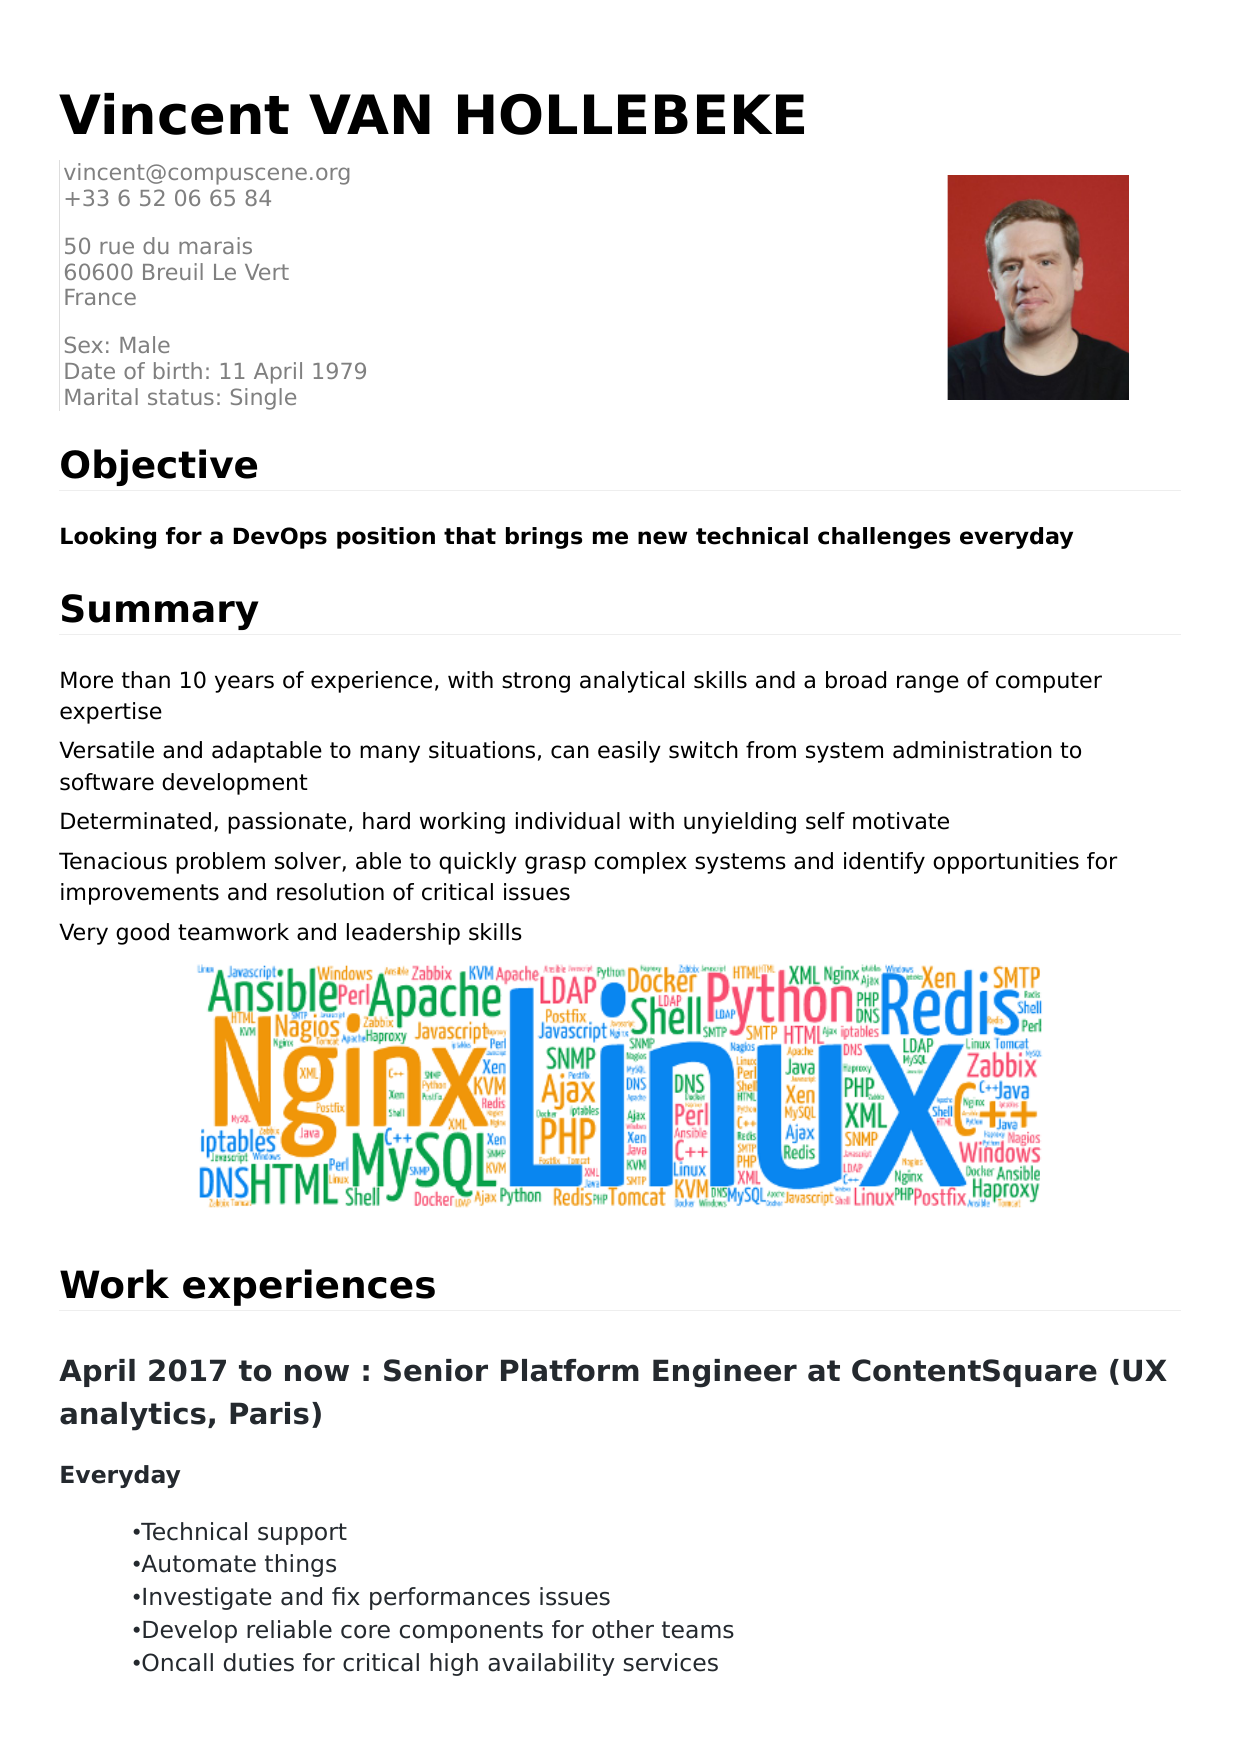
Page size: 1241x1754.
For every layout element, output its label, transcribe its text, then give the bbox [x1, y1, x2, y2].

picture [947, 175, 1129, 400]
subtitle Objective [59, 444, 1181, 490]
list Develop reliable core components for other teams [59, 1617, 1181, 1644]
subtitle April 2017 to now : Senior Platform Engineer at ContentSquare (UX analytics, Paris) [59, 1355, 1181, 1431]
text vincent@compuscene.org +33 6 52 06 65 84 [59, 159, 1181, 211]
text Versatile and adaptable to many situations, can easily switch from system administration to software development [59, 738, 1181, 795]
list Investigate and fix performances issues [59, 1584, 1181, 1611]
text Tenacious problem solver, able to quickly grasp complex systems and identify opportunities for improvements and resolution of critical issues [59, 849, 1181, 906]
text More than 10 years of experience, with strong analytical skills and a broad range of computer expertise [59, 668, 1181, 724]
list Oncall duties for critical high availability services [59, 1649, 1181, 1677]
list Automate things [59, 1551, 1181, 1578]
text Sex: Male Date of birth: 11 April 1979 Marital status: Single [60, 333, 1181, 411]
list Technical support [59, 1518, 1181, 1546]
text Everyday [59, 1462, 1181, 1489]
subtitle Work experiences [59, 1264, 1181, 1310]
text Very good teamwork and leadership skills [59, 919, 1181, 945]
picture [175, 959, 1065, 1213]
subtitle Summary [59, 588, 1181, 634]
text Determinated, passionate, hard working individual with unyielding self motivate [59, 809, 1181, 835]
text [1129, 233, 1181, 311]
text Looking for a DevOps position that brings me new technical challenges everyday [59, 524, 1181, 549]
subtitle Vincent VAN HOLLEBEKE [59, 84, 1181, 147]
text 50 rue du marais 60600 Breuil Le Vert France [60, 233, 947, 311]
